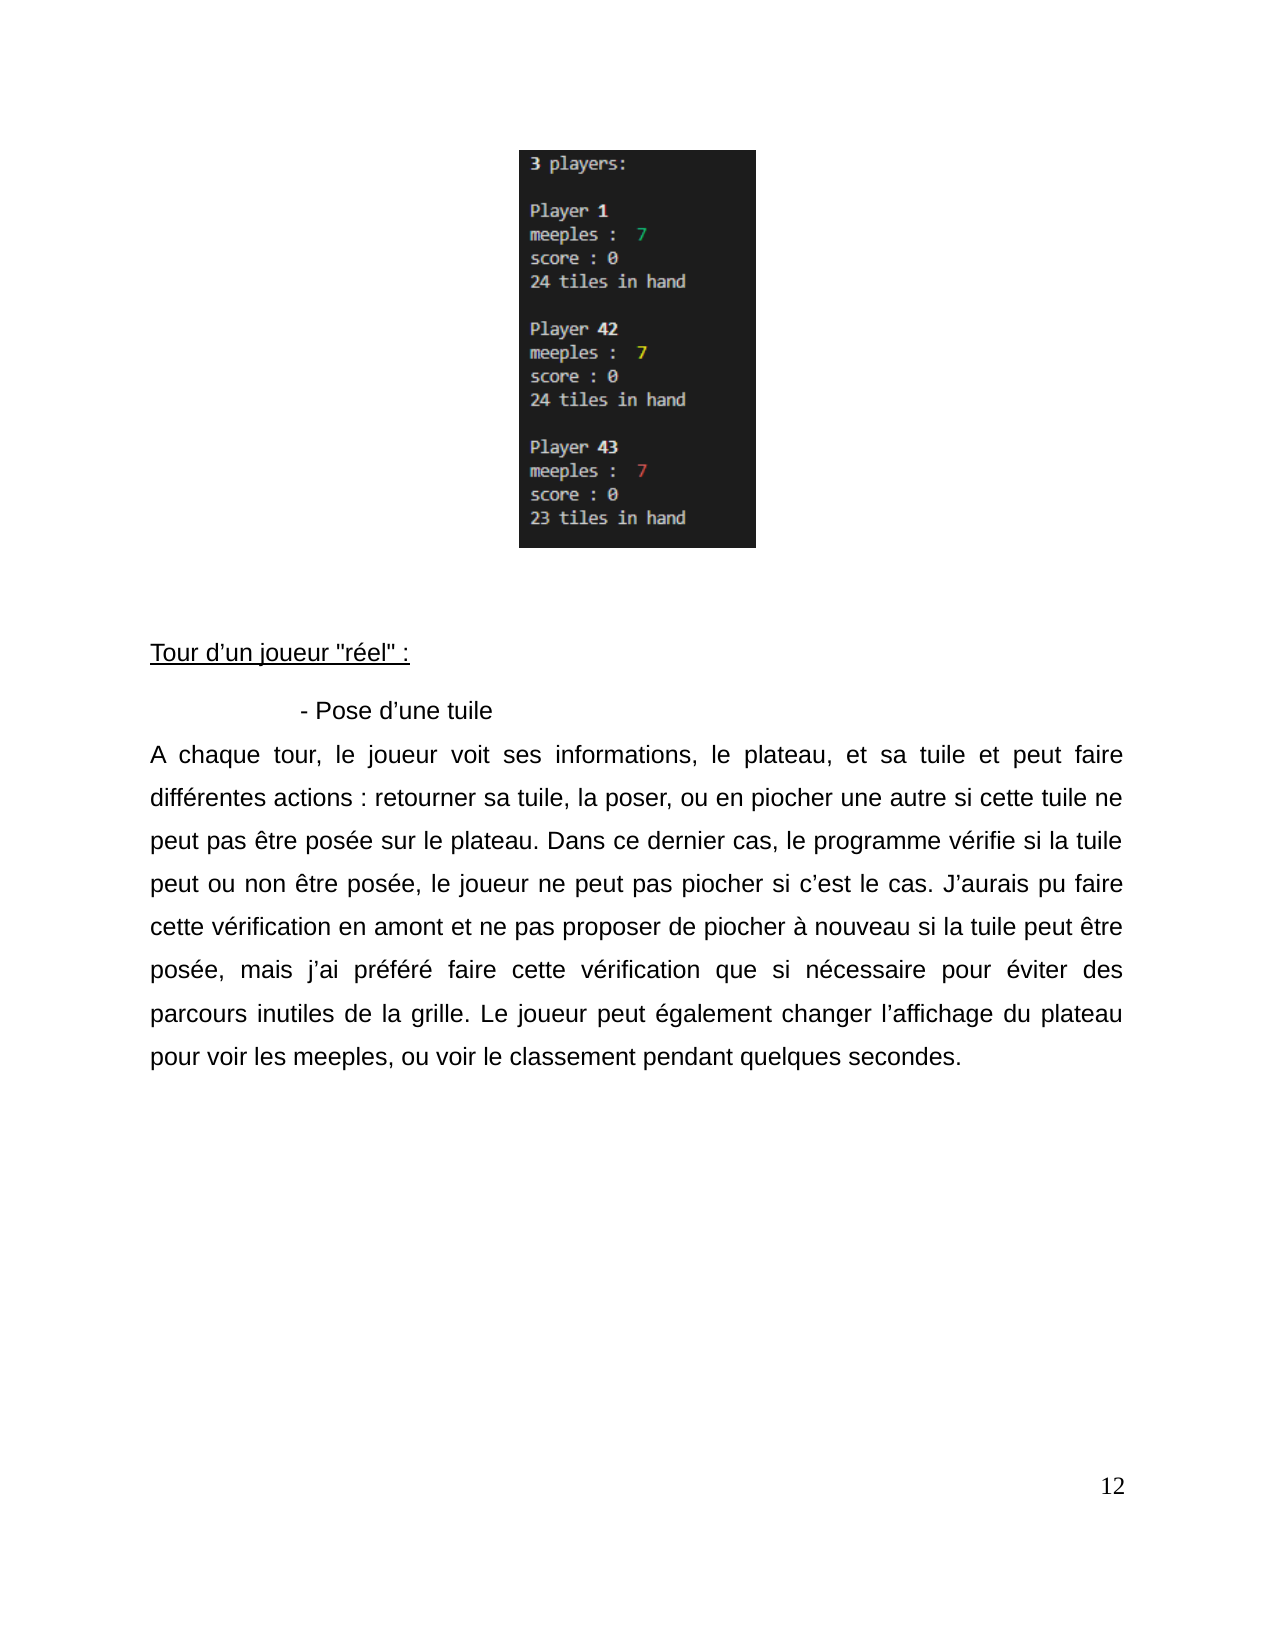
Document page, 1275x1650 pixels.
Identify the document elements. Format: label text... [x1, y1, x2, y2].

picture [519, 150, 756, 548]
text A chaque tour, le joueur voit ses informations, le plateau, et sa tuile et peut faire différentes actions : retourner sa tuile, la poser, ou en piocher une autre si cette tuile ne peut pas être posée sur le plateau. Dans ce dernier cas, le programme vérifie si la tuile peut ou non être posée, le joueur ne peut pas piocher si c’est le cas. J’aurais pu faire cette vérification en amont et ne pas proposer de piocher à nouveau si la tuile peut être posée, mais j’ai préféré faire cette vérification que si nécessaire pour éviter des parcours inutiles de la grille. Le joueur peut également changer l’affichage du plateau pour voir les meeples, ou voir le classement pendant quelques secondes. [150, 740, 1125, 1070]
subtitle - Pose d’une tuile [150, 696, 1125, 725]
subtitle Tour d’un joueur "réel" : [150, 638, 1125, 667]
